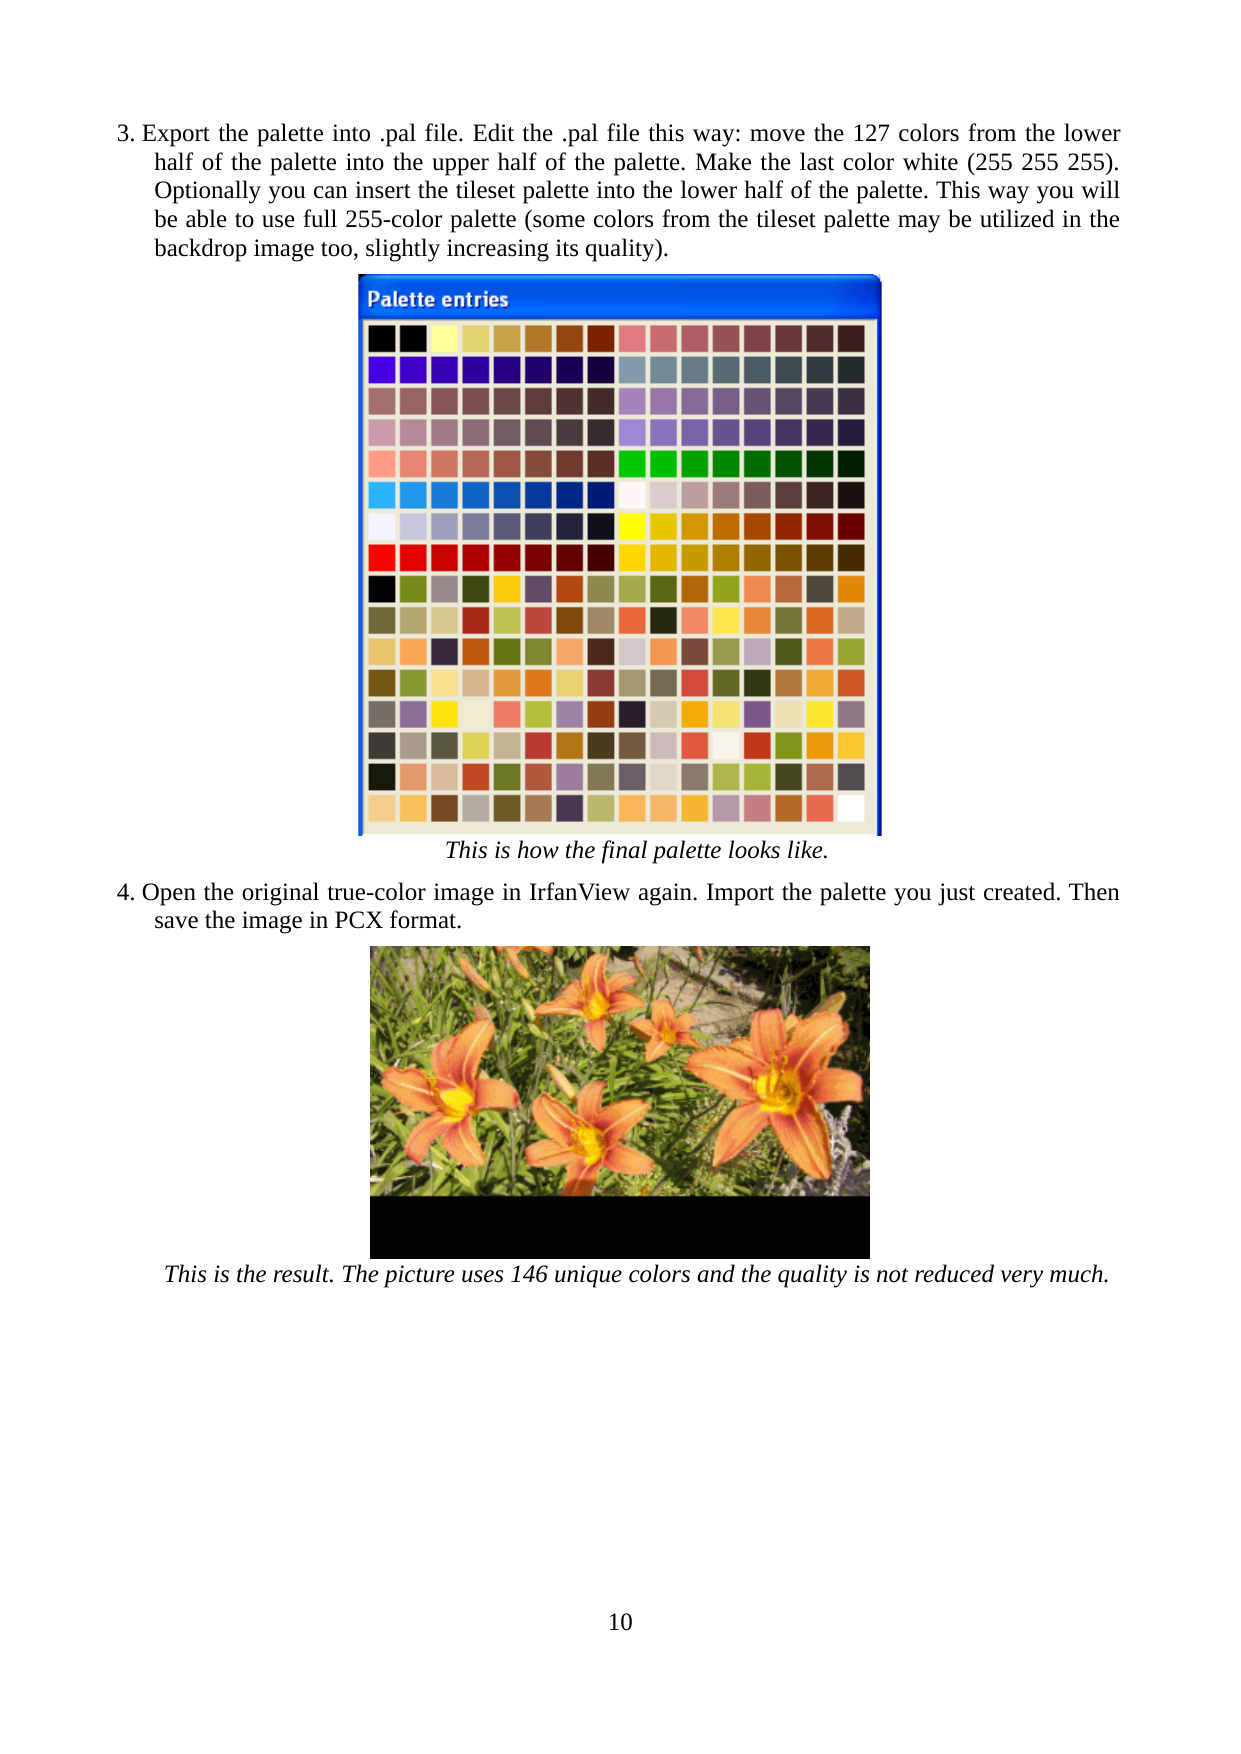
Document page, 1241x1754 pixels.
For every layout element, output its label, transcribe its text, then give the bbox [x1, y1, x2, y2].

list This is the result. The picture uses 146 unique colors and the quality is not reduced very much. [117, 947, 1122, 1288]
list This is how the final palette looks like. [117, 274, 1122, 864]
picture [358, 274, 882, 836]
list Open the original true-color image in IrfanView again. Import the palette you just created. Then save the image in PCX format. [117, 877, 1122, 934]
list Export the palette into .pal file. Edit the .pal file this way: move the 127 colors from the lower half of the palette into the upper half of the palette. Make the last color white (255 255 255). Optionally you can insert the tileset palette into the lower half of the palette. This way you will be able to use full 255-color palette (some colors from the tileset palette may be utilized in the backdrop image too, slightly increasing its quality). [117, 118, 1122, 262]
picture [370, 946, 870, 1259]
